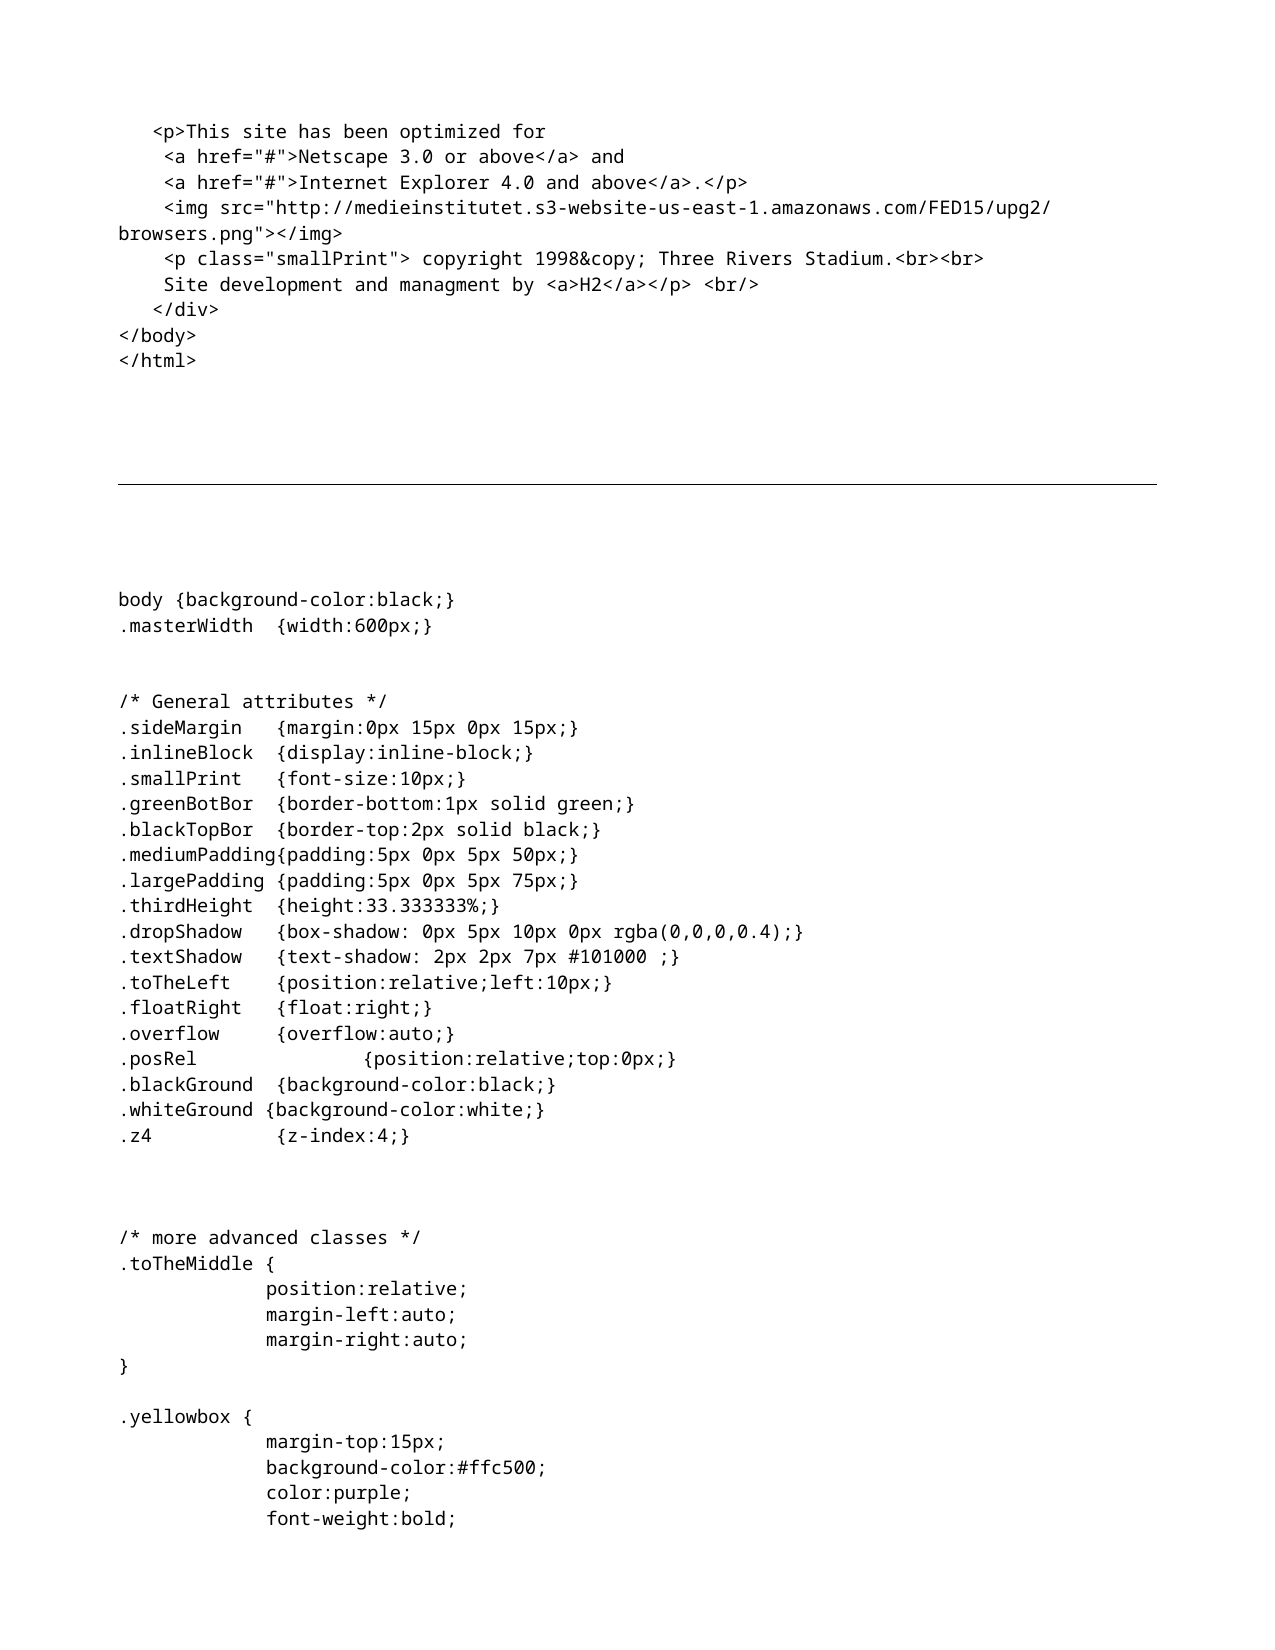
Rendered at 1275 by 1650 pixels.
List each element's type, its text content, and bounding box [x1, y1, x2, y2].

text /* General attributes */ [118, 688, 1157, 714]
text .blackTopBor {border-top:2px solid black;} [118, 816, 1157, 842]
text position:relative; [118, 1275, 1157, 1301]
text margin-left:auto; [118, 1301, 1157, 1326]
text <a href="#">Internet Explorer 4.0 and above</a>.</p> [118, 169, 1157, 195]
text .z4 {z-index:4;} [118, 1122, 1157, 1148]
text background-color:#ffc500; [118, 1454, 1157, 1479]
text <p class="smallPrint"> copyright 1998&copy; Three Rivers Stadium.<br><br> [118, 246, 1157, 271]
text .textShadow {text-shadow: 2px 2px 7px #101000 ;} [118, 944, 1157, 969]
text .dropShadow {box-shadow: 0px 5px 10px 0px rgba(0,0,0,0.4);} [118, 918, 1157, 944]
text .yellowbox { [118, 1403, 1157, 1428]
text .toTheMiddle { [118, 1250, 1157, 1275]
text .whiteGround {background-color:white;} [118, 1097, 1157, 1122]
text .overflow {overflow:auto;} [118, 1020, 1157, 1046]
text body {background-color:black;} [118, 586, 1157, 612]
text .greenBotBor {border-bottom:1px solid green;} [118, 791, 1157, 816]
text <p>This site has been optimized for [118, 118, 1157, 144]
text </html> [118, 348, 1157, 373]
text <img src="http://medieinstitutet.s3-website-us-east-1.amazonaws.com/FED15/upg2/browsers.png"></img> [118, 195, 1157, 246]
text </div> [118, 297, 1157, 322]
text .floatRight {float:right;} [118, 995, 1157, 1020]
text /* more advanced classes */ [118, 1224, 1157, 1250]
text color:purple; [118, 1479, 1157, 1505]
text .blackGround {background-color:black;} [118, 1071, 1157, 1097]
text margin-right:auto; [118, 1326, 1157, 1352]
text font-weight:bold; [118, 1505, 1157, 1531]
text .largePadding {padding:5px 0px 5px 75px;} [118, 867, 1157, 893]
text } [118, 1352, 1157, 1377]
text .toTheLeft {position:relative;left:10px;} [118, 969, 1157, 995]
text .posRel {position:relative;top:0px;} [118, 1046, 1157, 1071]
text .thirdHeight {height:33.333333%;} [118, 893, 1157, 918]
text .inlineBlock {display:inline-block;} [118, 739, 1157, 765]
text .sideMargin {margin:0px 15px 0px 15px;} [118, 714, 1157, 739]
text .masterWidth {width:600px;} [118, 612, 1157, 637]
text </body> [118, 322, 1157, 348]
text .smallPrint {font-size:10px;} [118, 765, 1157, 791]
text <a href="#">Netscape 3.0 or above</a> and [118, 144, 1157, 169]
text Site development and managment by <a>H2</a></p> <br/> [118, 271, 1157, 297]
text margin-top:15px; [118, 1428, 1157, 1454]
text .mediumPadding{padding:5px 0px 5px 50px;} [118, 842, 1157, 867]
